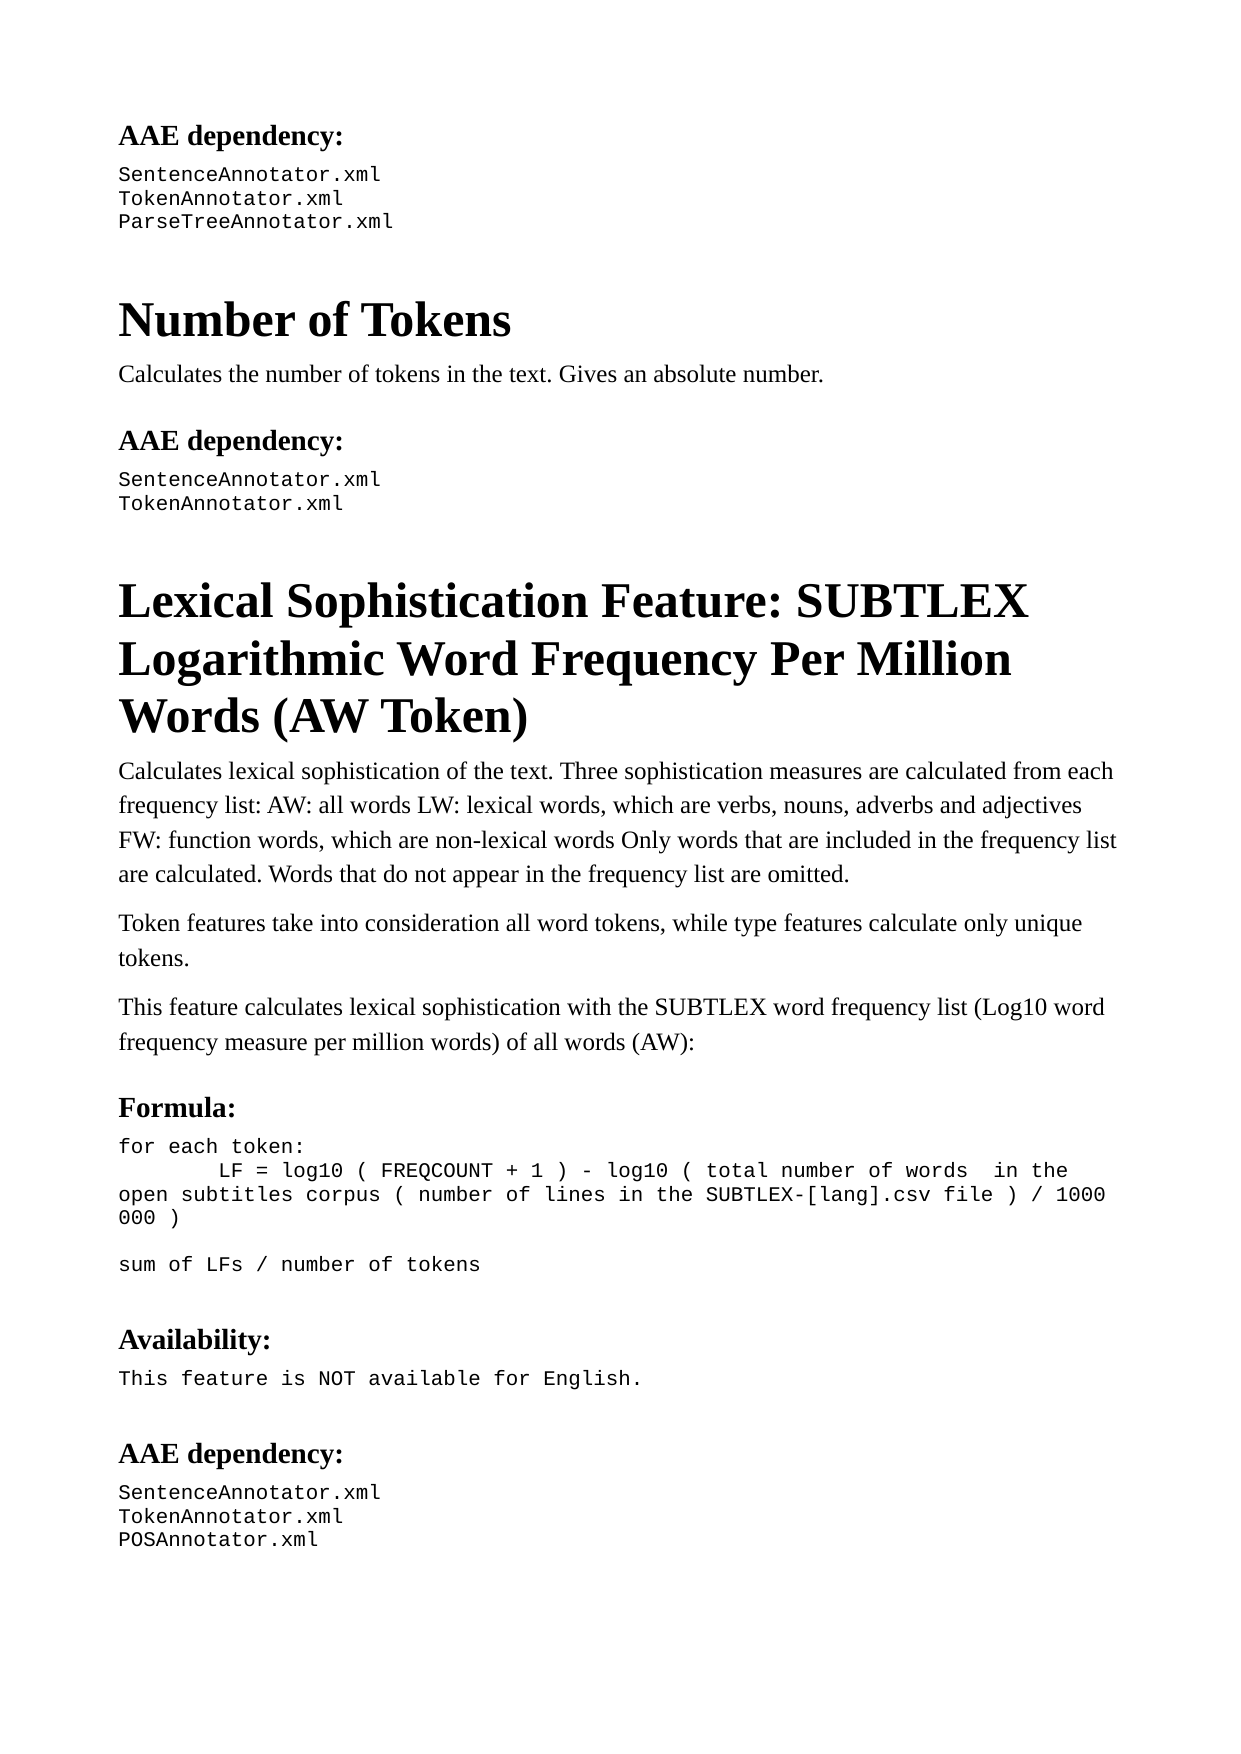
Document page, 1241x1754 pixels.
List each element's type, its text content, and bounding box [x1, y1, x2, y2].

subtitle AAE dependency: [118, 1436, 1122, 1469]
text SentenceAnnotator.xml [118, 164, 1122, 188]
text LF = log10 ( FREQCOUNT + 1 ) - log10 ( total number of words in the open subtitles corpus ( number of lines in the SUBTLEX-[lang].csv file ) / 1000 000 ) [118, 1160, 1122, 1231]
text ParseTreeAnnotator.xml [118, 211, 1122, 235]
text TokenAnnotator.xml [118, 188, 1122, 211]
text This feature is NOT available for English. [118, 1368, 1122, 1392]
subtitle Availability: [118, 1322, 1122, 1356]
text SentenceAnnotator.xml [118, 469, 1122, 493]
subtitle AAE dependency: [118, 423, 1122, 457]
text Calculates the number of tokens in the text. Gives an absolute number. [118, 359, 1122, 388]
subtitle Formula: [118, 1090, 1122, 1124]
text POSAnnotator.xml [118, 1529, 1122, 1553]
subtitle Number of Tokens [118, 289, 1122, 347]
text Token features take into consideration all word tokens, while type features calculate only unique tokens. [118, 908, 1122, 972]
text This feature calculates lexical sophistication with the SUBTLEX word frequency list (Log10 word frequency measure per million words) of all words (AW): [118, 992, 1122, 1055]
subtitle AAE dependency: [118, 118, 1122, 152]
text sum of LFs / number of tokens [118, 1254, 1122, 1278]
text TokenAnnotator.xml [118, 1506, 1122, 1529]
text Calculates lexical sophistication of the text. Three sophistication measures are calculated from each frequency list: AW: all words LW: lexical words, which are verbs, nouns, adverbs and adjectives FW: function words, which are non-lexical words Only words that are included in the frequency list are calculated. Words that do not appear in the frequency list are omitted. [118, 756, 1122, 888]
text TokenAnnotator.xml [118, 493, 1122, 517]
subtitle Lexical Sophistication Feature: SUBTLEX Logarithmic Word Frequency Per Million Words (AW Token) [118, 571, 1122, 743]
text for each token: [118, 1136, 1122, 1160]
text SentenceAnnotator.xml [118, 1482, 1122, 1506]
